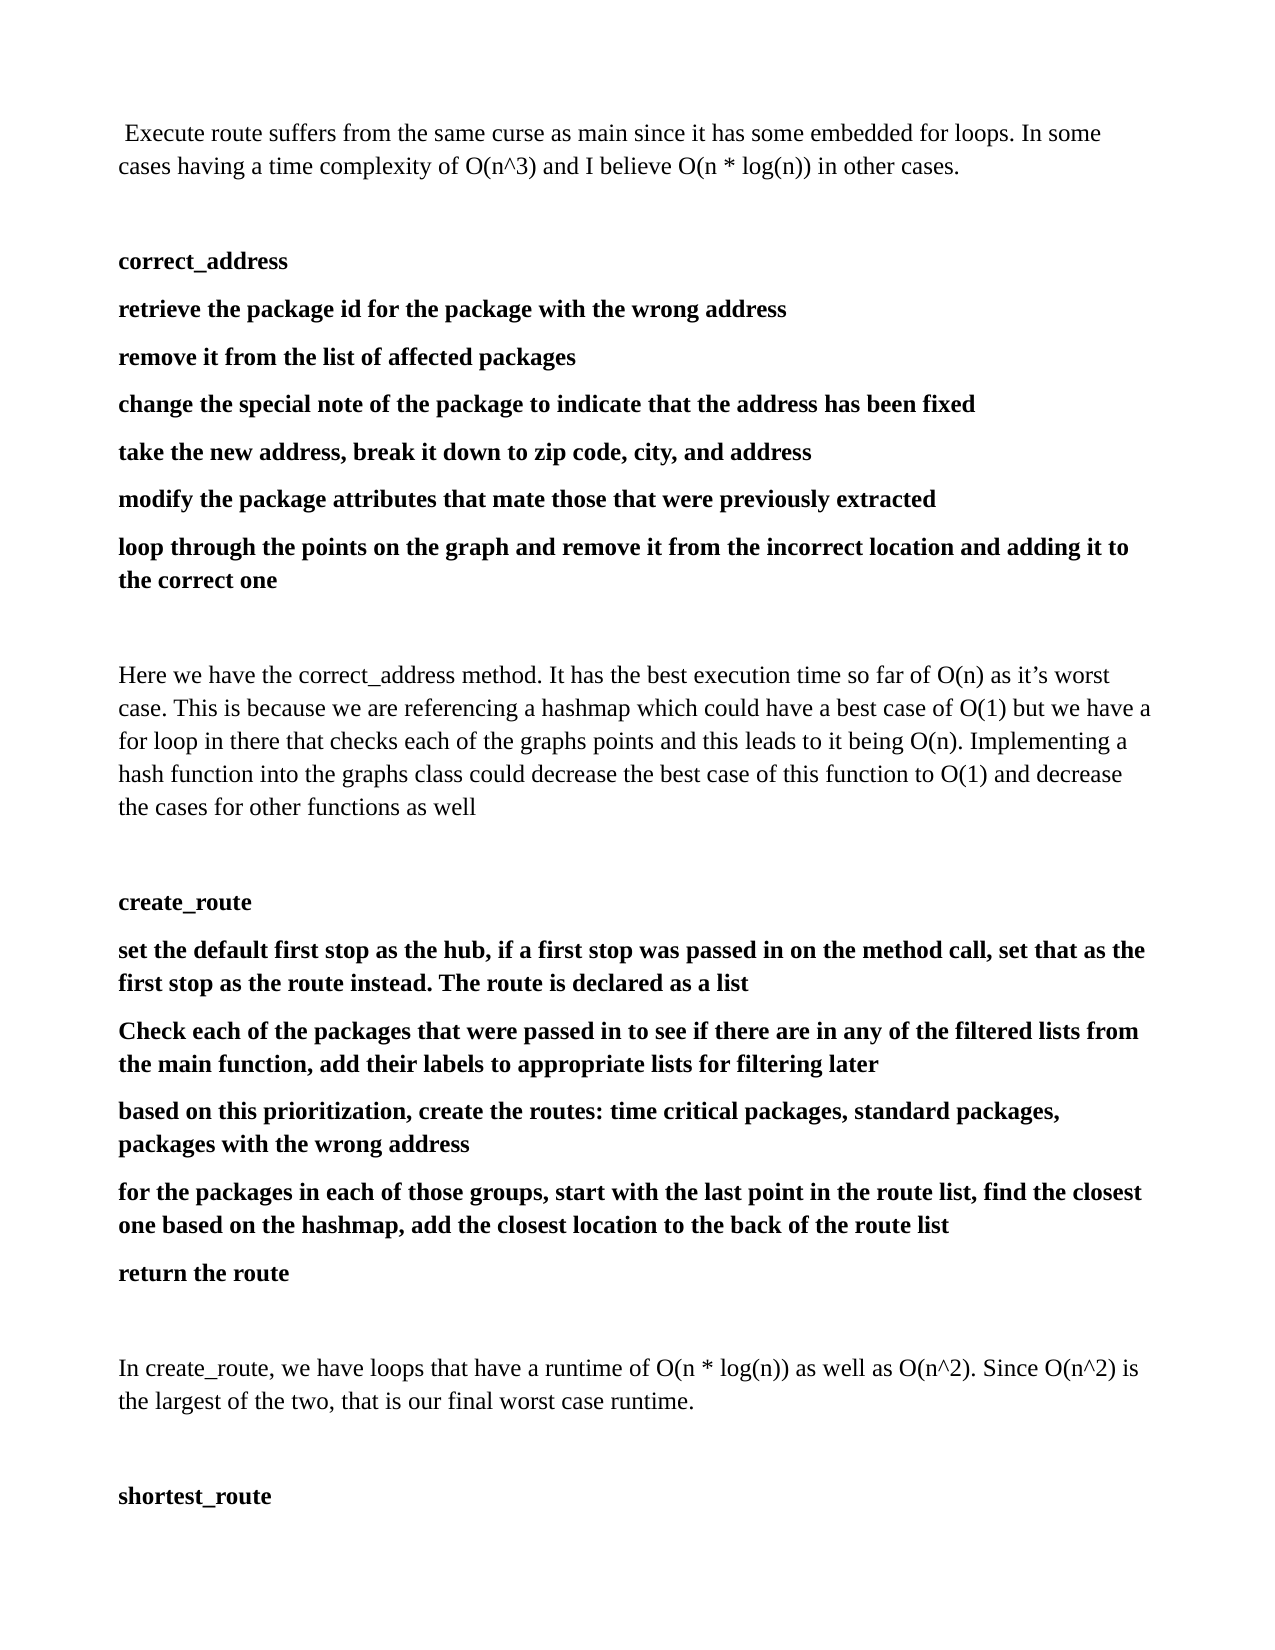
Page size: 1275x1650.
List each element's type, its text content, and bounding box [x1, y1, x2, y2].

text return the route [118, 1258, 1157, 1286]
text take the new address, break it down to zip code, city, and address [118, 437, 1157, 466]
text create_route [118, 887, 1157, 916]
text loop through the points on the graph and remove it from the incorrect location and adding it to the correct one [118, 532, 1157, 594]
text In create_route, we have loops that have a runtime of O(n * log(n)) as well as O(n^2). Since O(n^2) is the largest of the two, that is our final worst case runtime. [118, 1353, 1157, 1414]
text Check each of the packages that were passed in to see if there are in any of the filtered lists from the main function, add their labels to appropriate lists for filtering later [118, 1016, 1157, 1077]
text remove it from the list of affected packages [118, 342, 1157, 370]
text retrieve the package id for the package with the wrong address [118, 294, 1157, 323]
text modify the package attributes that mate those that were previously extracted [118, 484, 1157, 513]
text based on this prioritization, create the routes: time critical packages, standard packages, packages with the wrong address [118, 1096, 1157, 1158]
text set the default first stop as the hub, if a first stop was passed in on the method call, set that as the first stop as the route instead. The route is declared as a list [118, 935, 1157, 997]
text Here we have the correct_address method. It has the best execution time so far of O(n) as it’s worst case. This is because we are referencing a hashmap which could have a best case of O(1) but we have a for loop in there that checks each of the graphs points and this leads to it being O(n). Implementing a hash function into the graphs class could decrease the best case of this function to O(1) and decrease the cases for other functions as well [118, 660, 1157, 821]
text change the special note of the package to indicate that the address has been fixed [118, 389, 1157, 418]
text Execute route suffers from the same curse as main since it has some embedded for loops. In some cases having a time complexity of O(n^3) and I believe O(n * log(n)) in other cases. [118, 118, 1157, 180]
text correct_address [118, 246, 1157, 275]
text shortest_route [118, 1481, 1157, 1510]
text for the packages in each of those groups, start with the last point in the route list, find the closest one based on the hashmap, add the closest location to the back of the route list [118, 1177, 1157, 1239]
